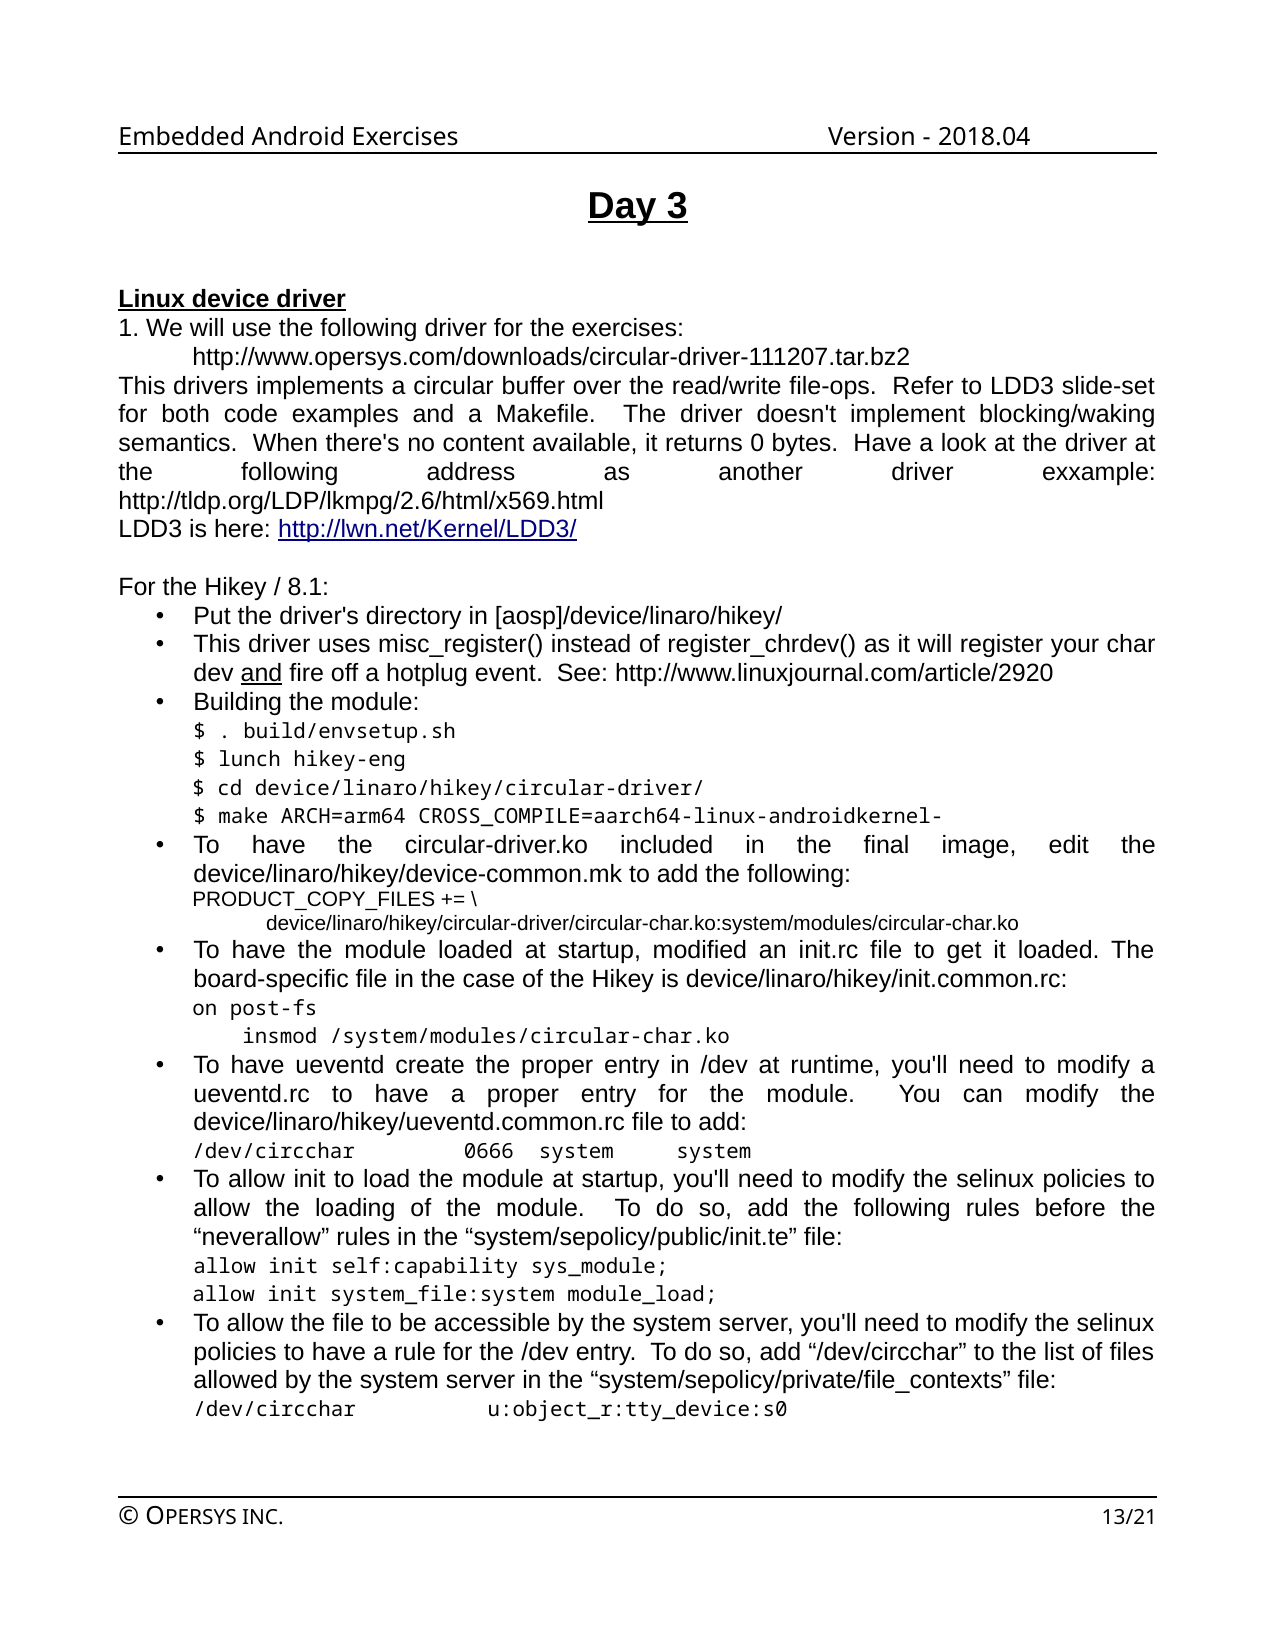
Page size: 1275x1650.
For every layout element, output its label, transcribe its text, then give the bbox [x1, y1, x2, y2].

text /dev/circchar 0666 system system [192, 1136, 1157, 1164]
list $ lunch hikey-eng [156, 744, 1157, 773]
list /dev/circchar u:object_r:tty_device:s0 [156, 1394, 1157, 1422]
list Put the driver's directory in [aosp]/device/linaro/hikey/ [156, 601, 1157, 629]
list To have the circular-driver.ko included in the final image, edit the device/linaro/hikey/device-common.mk to add the following: [156, 830, 1157, 887]
text Linux device driver [118, 284, 1157, 313]
text insmod /system/modules/circular-char.ko [192, 1021, 1157, 1050]
text http://www.opersys.com/downloads/circular-driver-111207.tar.bz2 [192, 342, 1157, 371]
text For the Hikey / 8.1: [118, 572, 1157, 601]
text Day 3 [118, 184, 1157, 227]
list This driver uses misc_register() instead of register_chrdev() as it will register your char dev and fire off a hotplug event. See: http://www.linuxjournal.com/article/2920 [156, 629, 1157, 687]
text on post-fs [192, 993, 1157, 1021]
list To have the module loaded at startup, modified an init.rc file to get it loaded. The board-specific file in the case of the Hikey is device/linaro/hikey/init.common.rc: [156, 935, 1157, 993]
list $ . build/envsetup.sh [156, 716, 1157, 744]
list To allow the file to be accessible by the system server, you'll need to modify the selinux policies to have a rule for the /dev entry. To do so, add “/dev/circchar” to the list of files allowed by the system server in the “system/sepolicy/private/file_contexts” file: [156, 1308, 1157, 1394]
list To have ueventd create the proper entry in /dev at runtime, you'll need to modify a ueventd.rc to have a proper entry for the module. You can modify the device/linaro/hikey/ueventd.common.rc file to add: [156, 1050, 1157, 1136]
text This drivers implements a circular buffer over the read/write file-ops. Refer to LDD3 slide-set for both code examples and a Makefile. The driver doesn't implement blocking/waking semantics. When there's no content available, it returns 0 bytes. Have a look at the driver at the following address as another driver exxample: http://tldp.org/LDP/lkmpg/2.6/html/x569.html [118, 371, 1157, 514]
text device/linaro/hikey/circular-driver/circular-char.ko:system/modules/circular-char.ko [192, 911, 1157, 935]
text 1. We will use the following driver for the exercises: [118, 313, 1157, 342]
list To allow init to load the module at startup, you'll need to modify the selinux policies to allow the loading of the module. To do so, add the following rules before the “neverallow” rules in the “system/sepolicy/public/init.te” file: [156, 1164, 1157, 1251]
text PRODUCT_COPY_FILES += \ [192, 887, 1157, 911]
text LDD3 is here: http://lwn.net/Kernel/LDD3/ [118, 514, 1157, 543]
list allow init self:capability sys_module; [156, 1251, 1157, 1279]
text allow init system_file:system module_load; [192, 1279, 1157, 1308]
text $ cd device/linaro/hikey/circular-driver/ [192, 773, 1157, 801]
list $ make ARCH=arm64 CROSS_COMPILE=aarch64-linux-androidkernel- [156, 801, 1157, 830]
list Building the module: [156, 687, 1157, 716]
